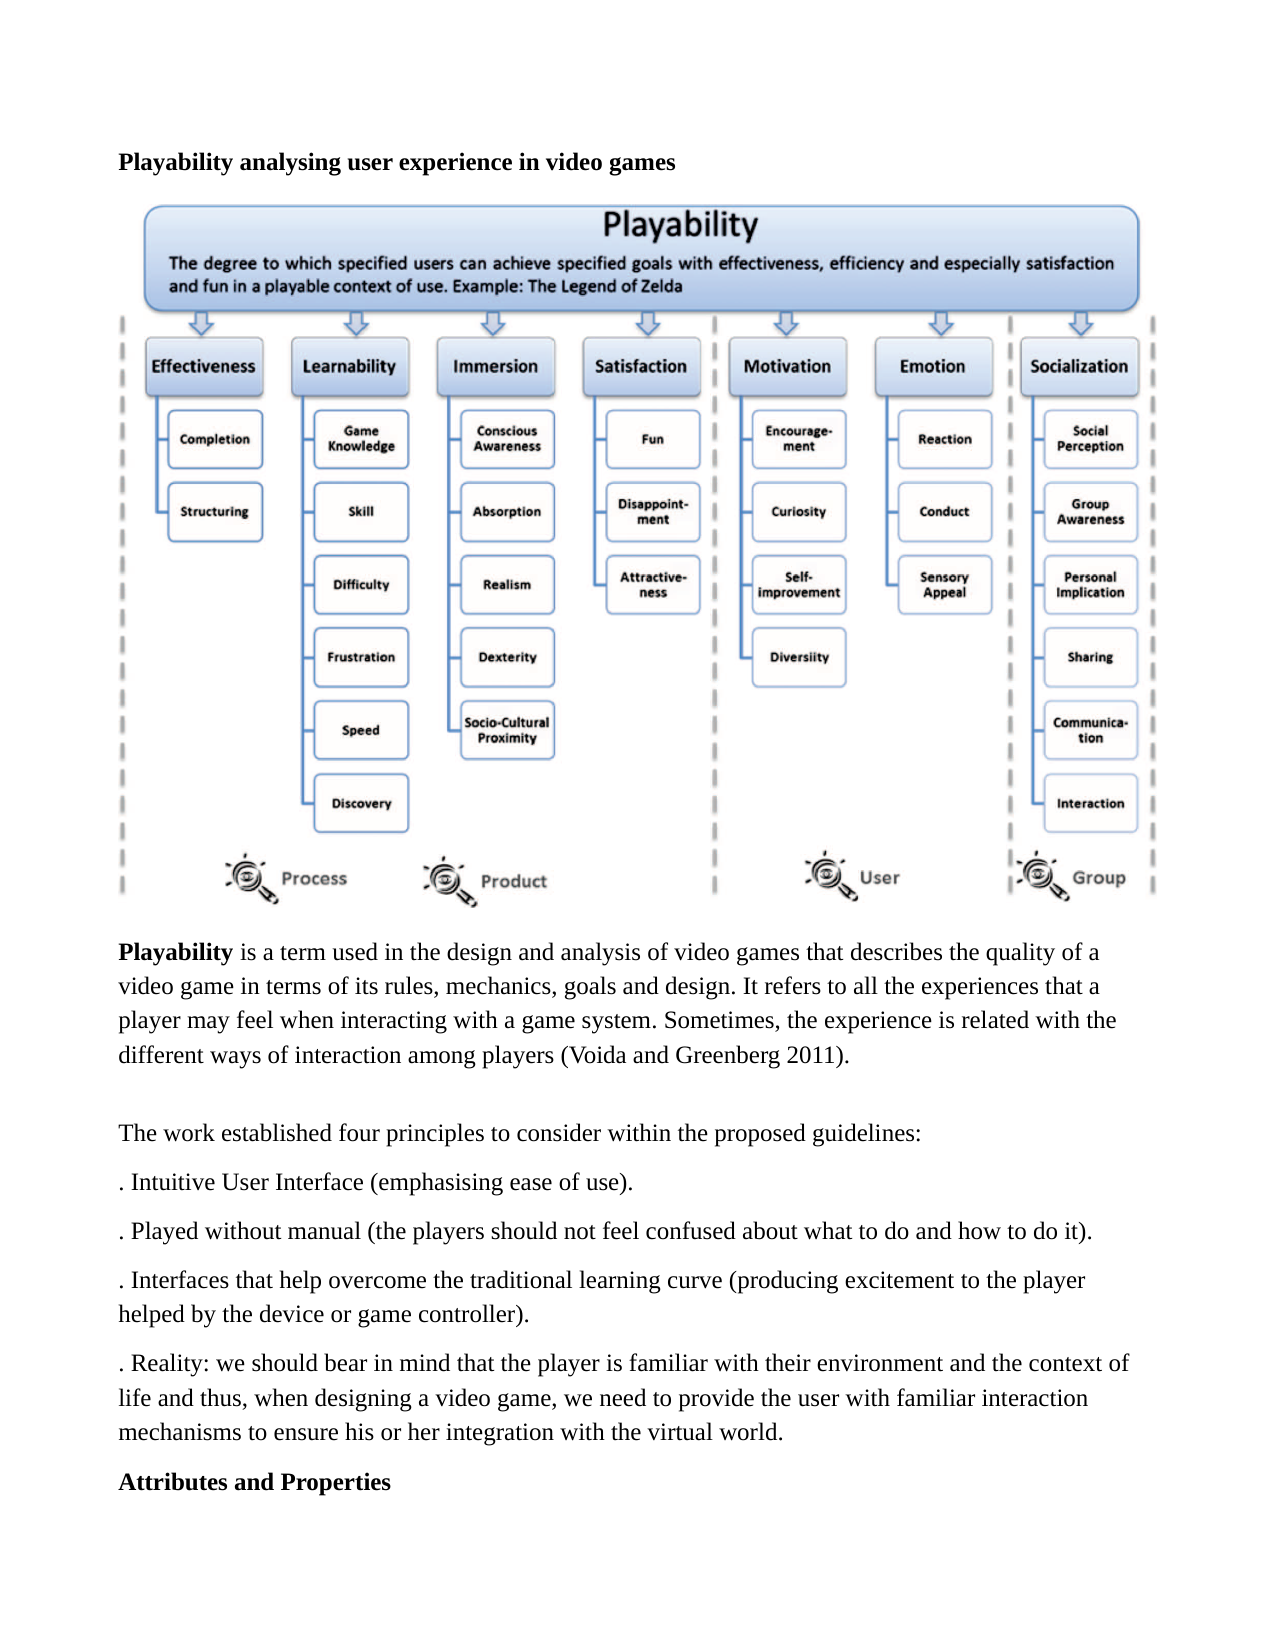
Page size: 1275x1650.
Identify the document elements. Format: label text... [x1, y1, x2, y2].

text . Intuitive User Interface (emphasising ease of use). [118, 1167, 1157, 1196]
text . Interfaces that help overcome the traditional learning curve (producing excitement to the player helped by the device or game controller). [118, 1265, 1157, 1328]
text Playability analysing user experience in video games [118, 147, 1157, 176]
text Playability is a term used in the design and analysis of video games that describes the quality of a video game in terms of its rules, mechanics, goals and design. It refers to all the experiences that a player may feel when interacting with a game system. Sometimes, the experience is related with the different ways of interaction among players (Voida and Greenberg 2011). [118, 937, 1157, 1069]
picture [118, 204, 1157, 908]
text . Played without manual (the players should not feel confused about what to do and how to do it). [118, 1216, 1157, 1245]
text . Reality: we should bear in mind that the player is familiar with their environment and the context of life and thus, when designing a video game, we need to provide the user with familiar interaction mechanisms to ensure his or her integration with the virtual world. [118, 1348, 1157, 1446]
text Attributes and Properties [118, 1467, 1157, 1495]
text The work established four principles to consider within the proposed guidelines: [118, 1118, 1157, 1147]
